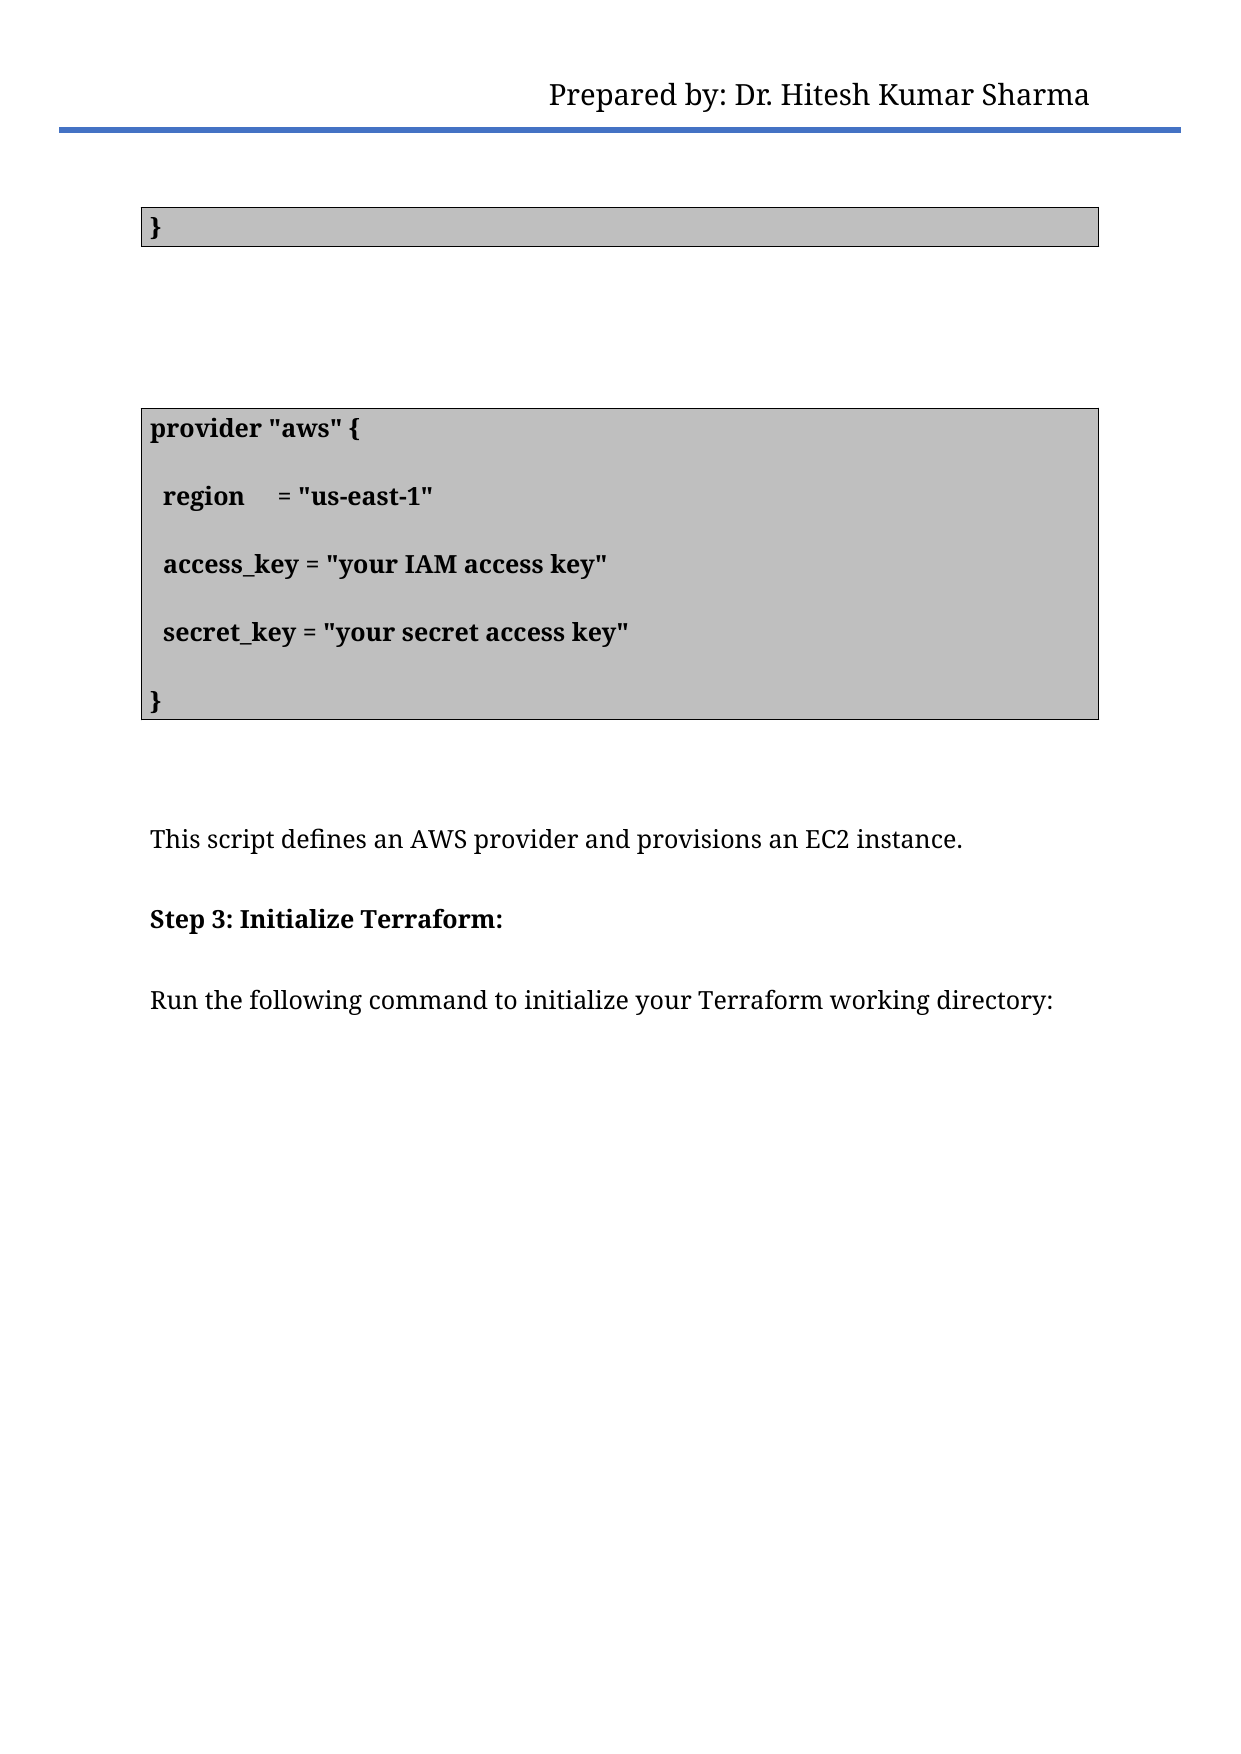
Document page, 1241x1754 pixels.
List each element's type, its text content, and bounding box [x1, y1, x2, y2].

text region = "us-east-1" [142, 476, 1098, 513]
text This script defines an AWS provider and provisions an EC2 instance. [150, 822, 1090, 856]
text } [142, 208, 1098, 246]
text secret_key = "your secret access key" [142, 612, 1098, 649]
text Run the following command to initialize your Terraform working directory: [150, 982, 1090, 1016]
text } [142, 680, 1098, 719]
text access_key = "your IAM access key" [142, 544, 1098, 581]
text provider "aws" { [142, 409, 1098, 445]
text Step 3: Initialize Terraform: [150, 902, 1090, 936]
